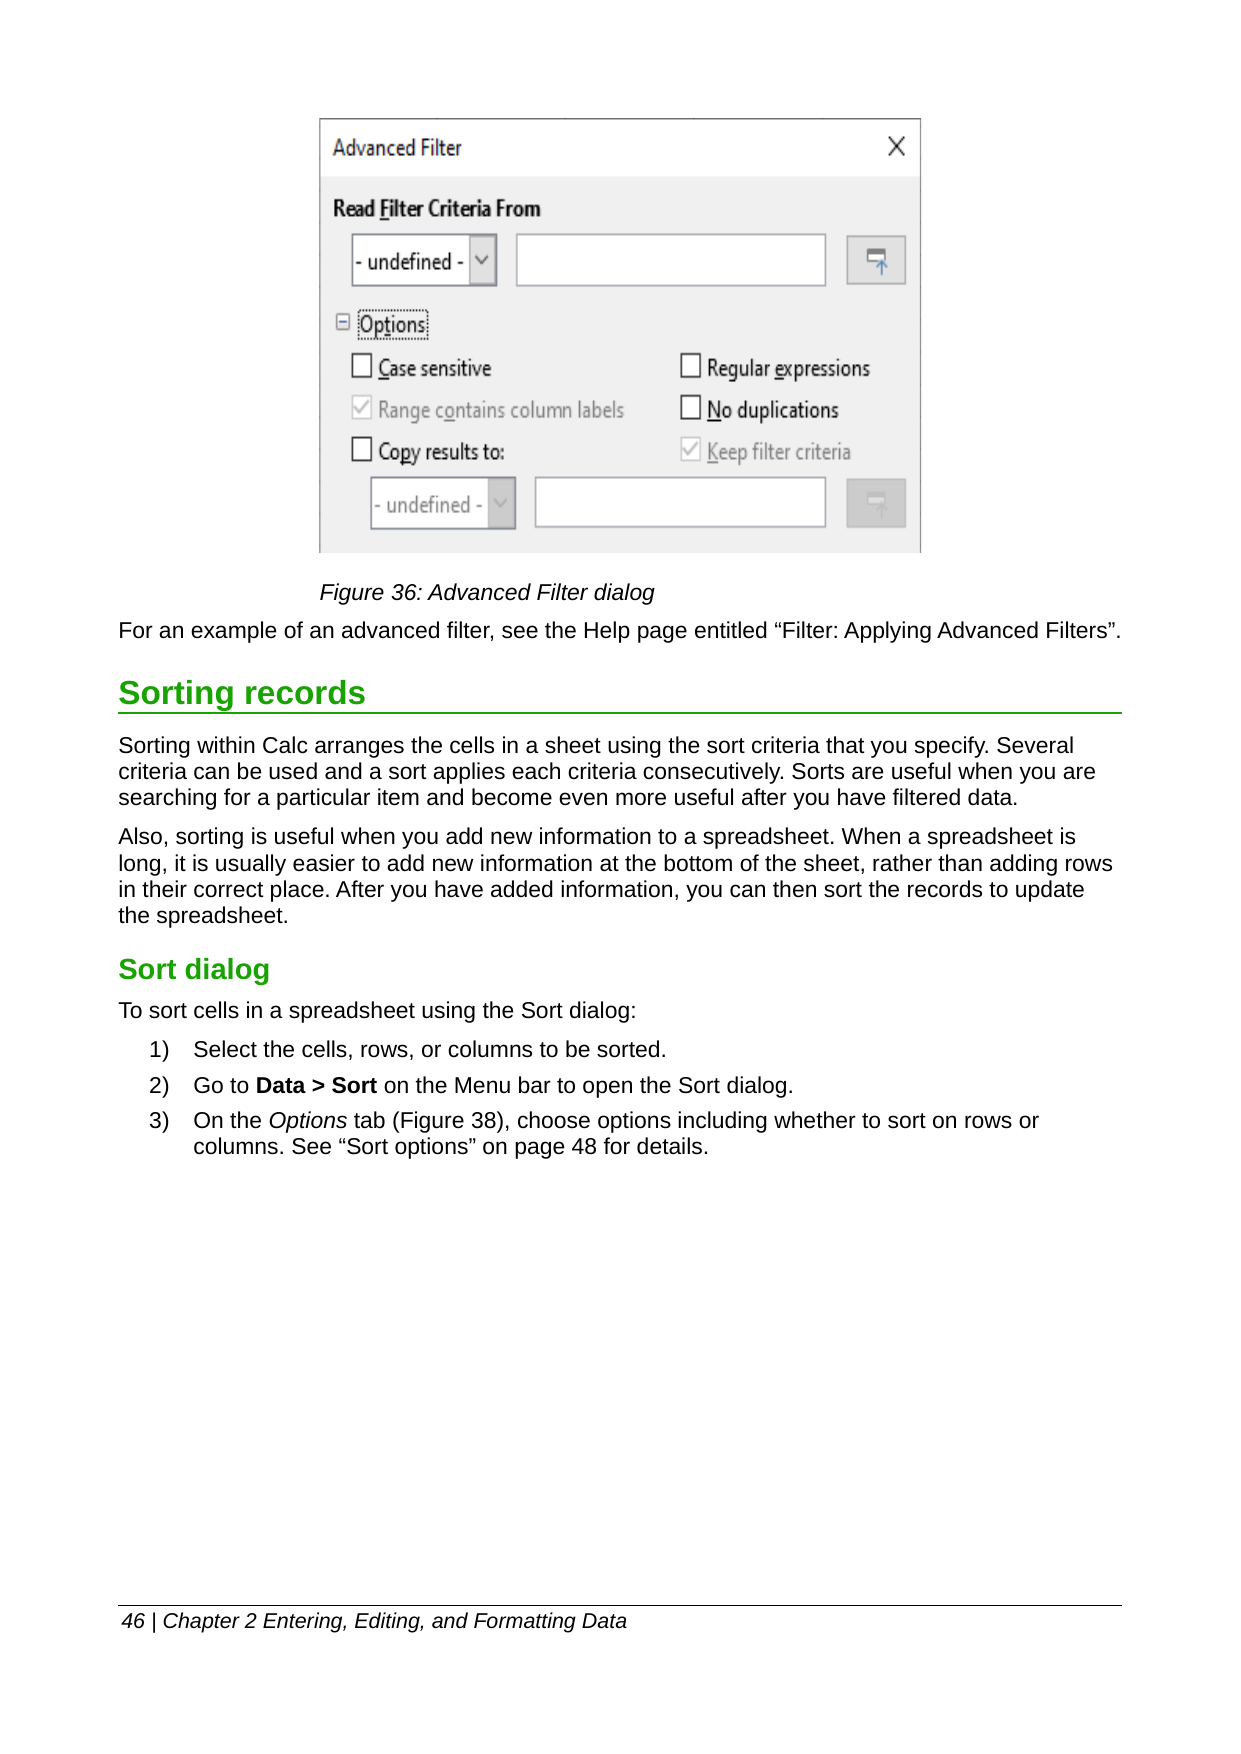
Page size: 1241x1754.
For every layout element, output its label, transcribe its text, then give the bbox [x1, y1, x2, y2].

text Sorting within Calc arranges the cells in a sheet using the sort criteria that you specify. Several criteria can be used and a sort applies each criteria consecutively. Sorts are useful when you are searching for a particular item and become even more useful after you have filtered data. [118, 732, 1122, 811]
text For an example of an advanced filter, see the Help page entitled “Filter: Applying Advanced Filters”. [118, 617, 1122, 644]
list To sort cells in a spreadsheet using the Sort dialog: [118, 997, 1122, 1024]
subtitle Sort dialog [118, 952, 1122, 986]
list On the Options tab (Figure 38), choose options including whether to sort on rows or columns. See “Sort options” on page 47 for details. [169, 1107, 1122, 1159]
text Also, sorting is useful when you add new information to a spreadsheet. When a spreadsheet is long, it is usually easier to add new information at the bottom of the sheet, rather than adding rows in their correct place. After you have added information, you can then sort the records to update the spreadsheet. [118, 823, 1122, 928]
list Select the cells, rows, or columns to be sorted. [169, 1036, 1122, 1063]
subtitle Sorting records [118, 673, 1122, 712]
picture [319, 118, 922, 553]
list Go to Data > Sort on the Menu bar to open the Sort dialog. [169, 1072, 1122, 1098]
text Figure 36: Advanced Filter dialog [319, 553, 921, 606]
